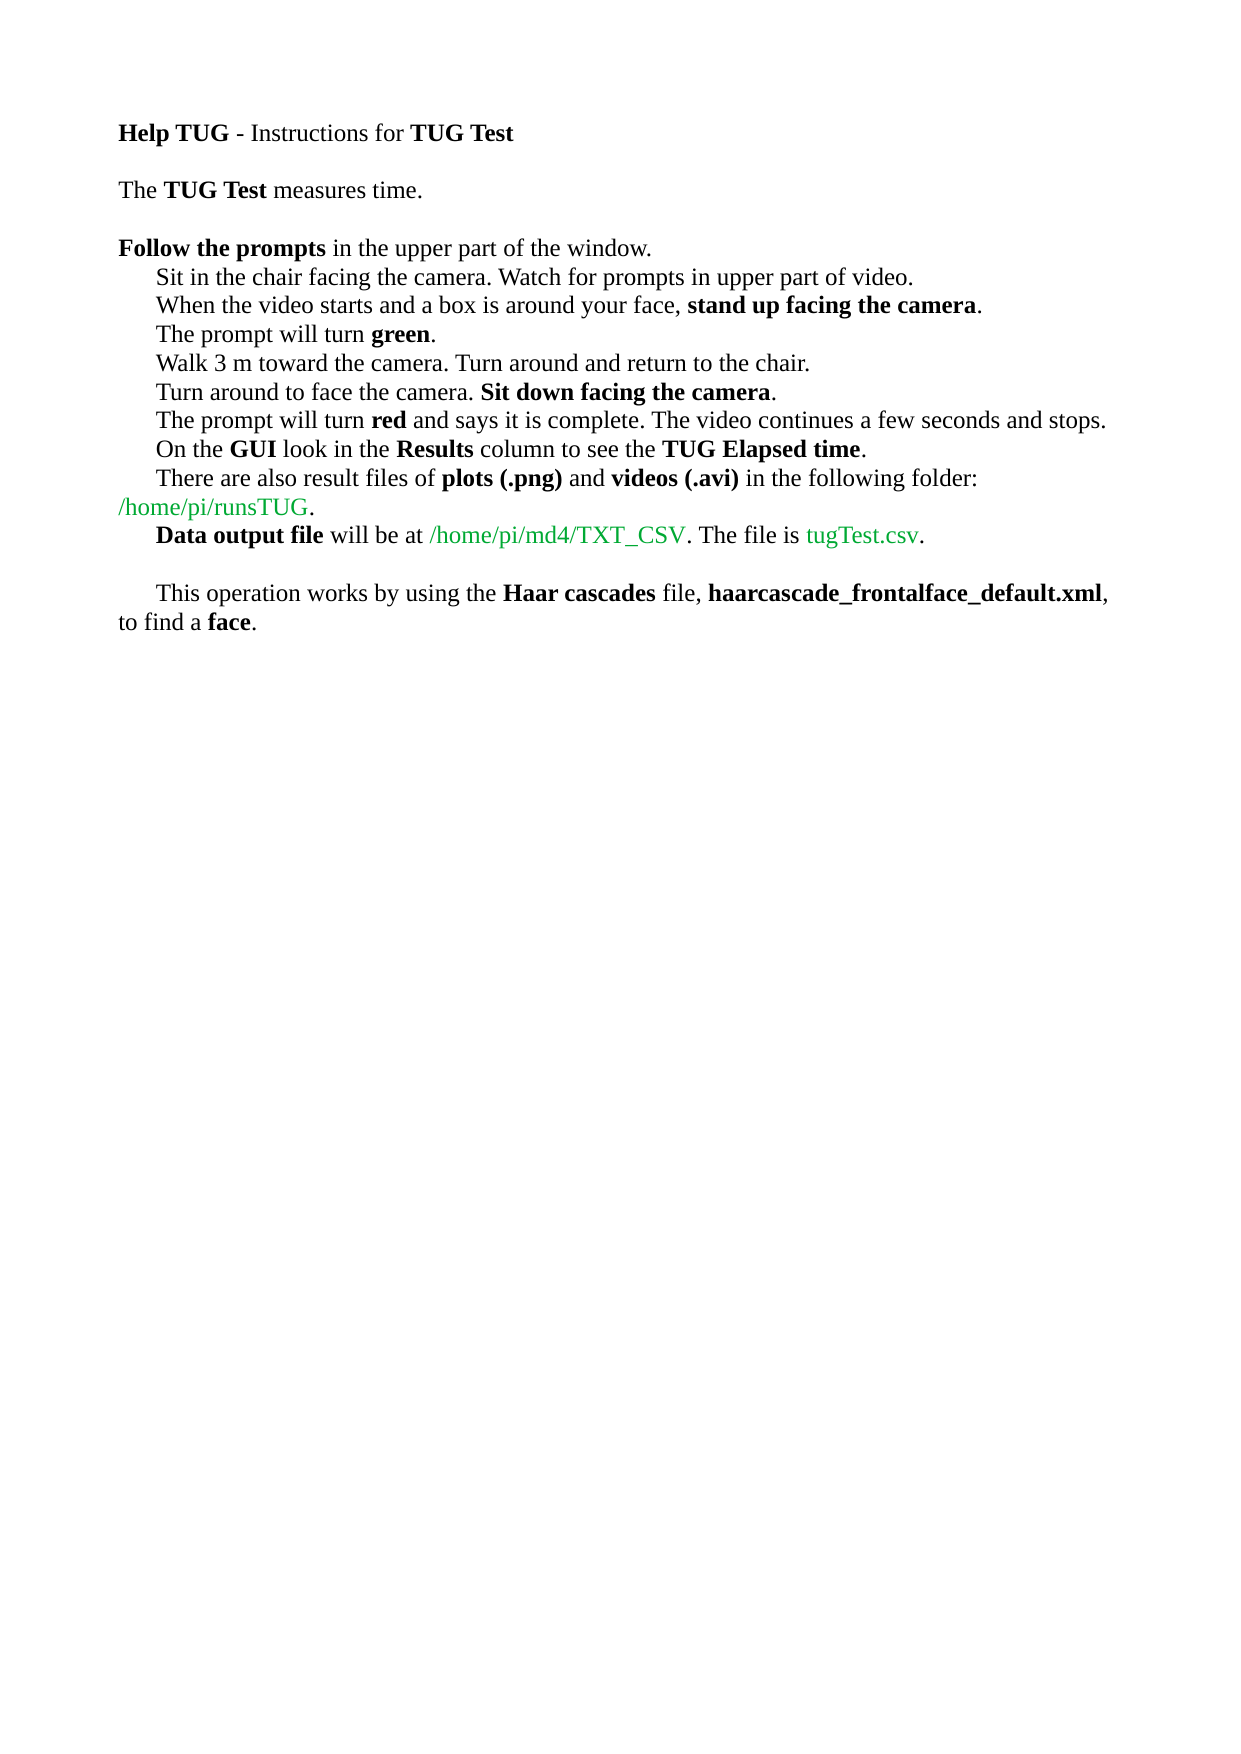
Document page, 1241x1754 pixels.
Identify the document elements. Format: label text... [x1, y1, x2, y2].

text Help TUG - Instructions for TUG Test [118, 118, 1122, 147]
text Data output file will be at /home/pi/md4/TXT_CSV. The file is tugTest.csv. [118, 521, 1122, 549]
text When the video starts and a box is around your face, stand up facing the camera. [118, 291, 1122, 319]
text Turn around to face the camera. Sit down facing the camera. [118, 377, 1122, 406]
text Sit in the chair facing the camera. Watch for prompts in upper part of video. [118, 262, 1122, 291]
text Follow the prompts in the upper part of the window. [118, 233, 1122, 262]
text On the GUI look in the Results column to see the TUG Elapsed time. [118, 434, 1122, 463]
text The prompt will turn green. [118, 319, 1122, 348]
text The prompt will turn red and says it is complete. The video continues a few seconds and stops. [118, 406, 1122, 434]
text This operation works by using the Haar cascades file, haarcascade_frontalface_default.xml, to find a face. [118, 578, 1122, 636]
text Walk 3 m toward the camera. Turn around and return to the chair. [118, 348, 1122, 377]
text The TUG Test measures time. [118, 176, 1122, 204]
text There are also result files of plots (.png) and videos (.avi) in the following folder: /home/pi/runsTUG. [118, 463, 1122, 521]
